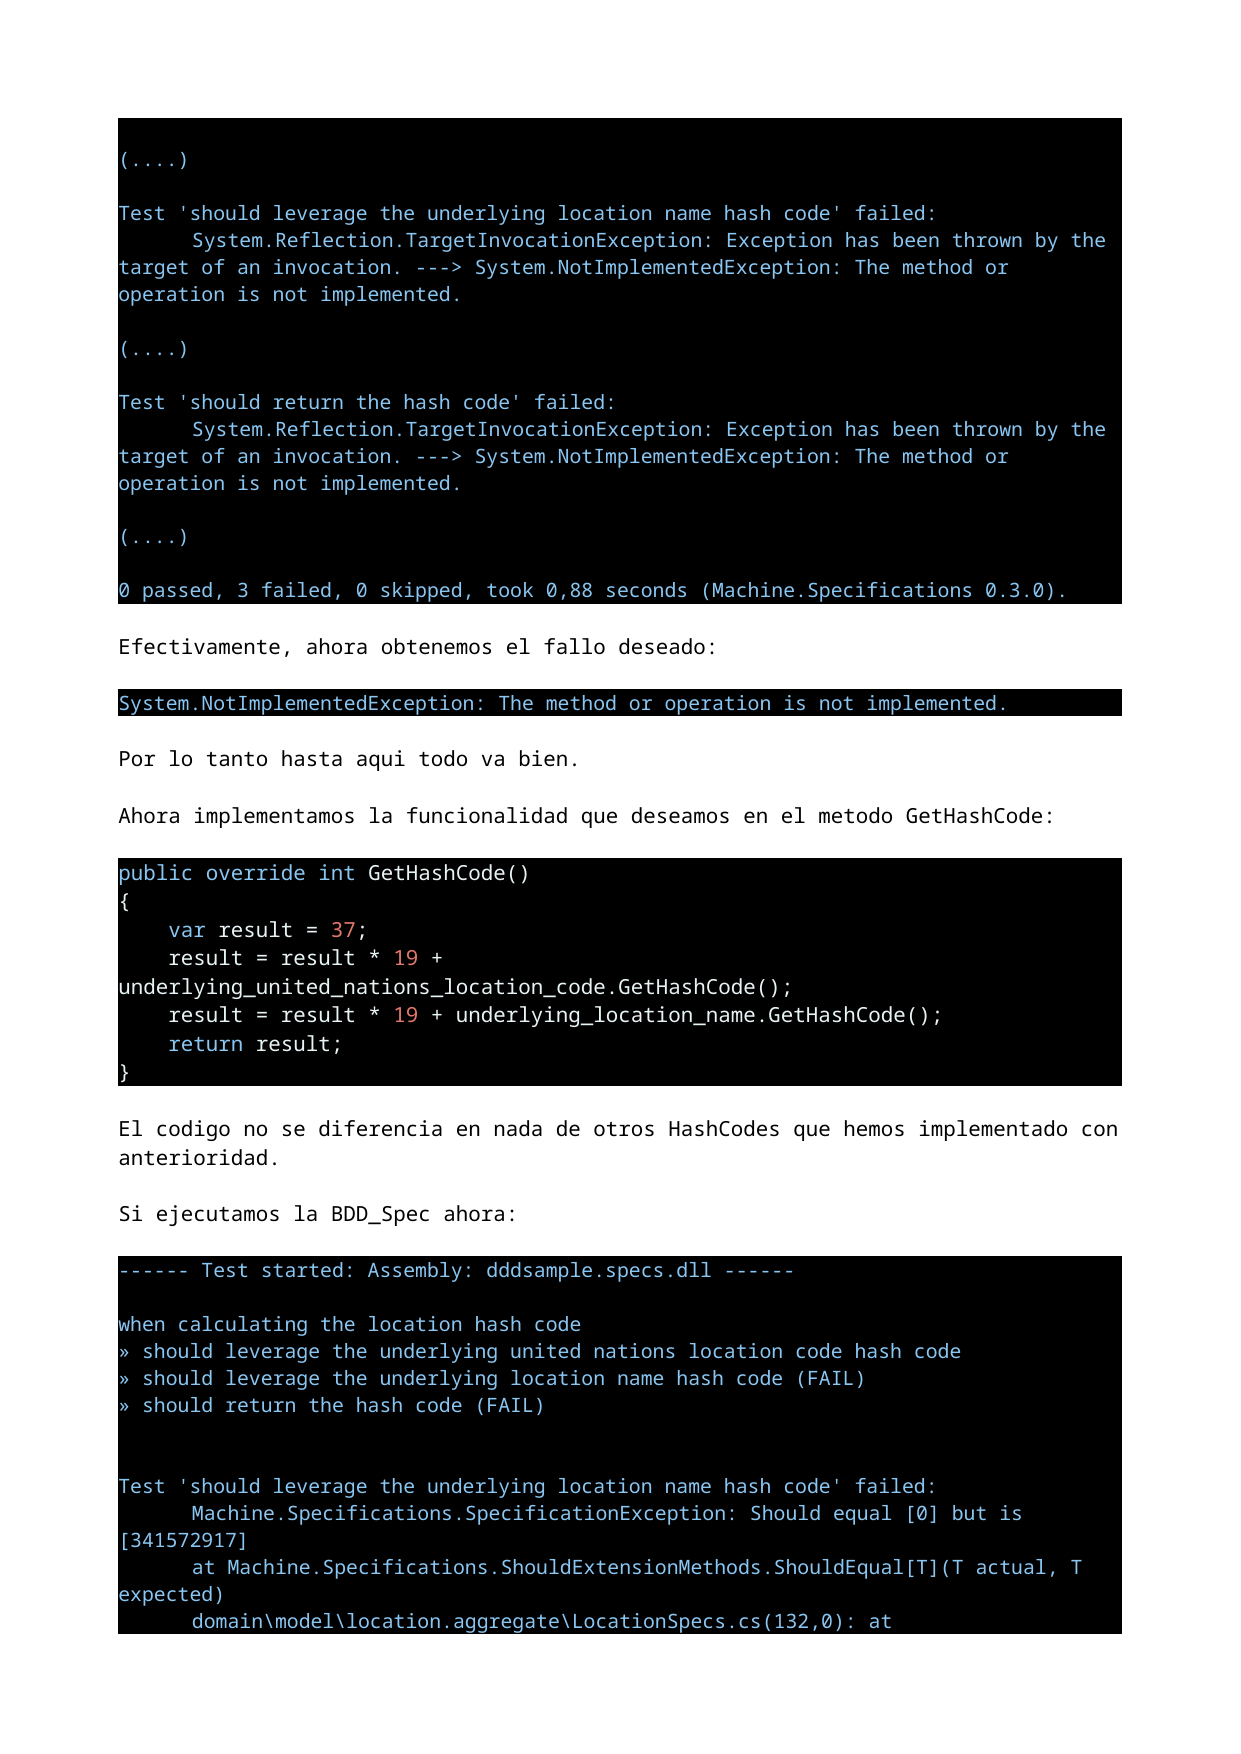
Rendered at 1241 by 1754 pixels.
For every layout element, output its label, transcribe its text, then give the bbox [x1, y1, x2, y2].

text var result = 37; [118, 915, 1122, 943]
text return result; [118, 1029, 1122, 1057]
text System.Reflection.TargetInvocationException: Exception has been thrown by the target of an invocation. ---> System.NotImplementedException: The method or operation is not implemented. [118, 415, 1122, 496]
text } [118, 1057, 1122, 1086]
text at Machine.Specifications.ShouldExtensionMethods.ShouldEqual[T](T actual, T expected) [118, 1553, 1122, 1607]
text result = result * 19 + underlying_united_nations_location_code.GetHashCode(); [118, 943, 1122, 1000]
text Si ejecutamos la BDD_Spec ahora: [118, 1199, 1122, 1228]
text (....) [118, 334, 1122, 361]
text Test 'should leverage the underlying location name hash code' failed: [118, 199, 1122, 226]
text » should leverage the underlying location name hash code (FAIL) [118, 1364, 1122, 1391]
text Test 'should return the hash code' failed: [118, 388, 1122, 415]
text when calculating the location hash code [118, 1310, 1122, 1337]
text » should leverage the underlying united nations location code hash code [118, 1337, 1122, 1364]
text Por lo tanto hasta aqui todo va bien. [118, 744, 1122, 773]
text result = result * 19 + underlying_location_name.GetHashCode(); [118, 1000, 1122, 1029]
text Ahora implementamos la funcionalidad que deseamos en el metodo GetHashCode: [118, 801, 1122, 830]
text El codigo no se diferencia en nada de otros HashCodes que hemos implementado con anterioridad. [118, 1114, 1122, 1171]
text public override int GetHashCode() [118, 858, 1122, 887]
text Machine.Specifications.SpecificationException: Should equal [0] but is [341572917] [118, 1499, 1122, 1553]
text { [118, 887, 1122, 915]
text (....) [118, 523, 1122, 550]
text domain\model\location.aggregate\LocationSpecs.cs(132,0): at [118, 1607, 1122, 1634]
text System.NotImplementedException: The method or operation is not implemented. [118, 689, 1122, 716]
text (....) [118, 145, 1122, 172]
text » should return the hash code (FAIL) [118, 1391, 1122, 1418]
text 0 passed, 3 failed, 0 skipped, took 0,88 seconds (Machine.Specifications 0.3.0). [118, 577, 1122, 604]
text Test 'should leverage the underlying location name hash code' failed: [118, 1472, 1122, 1499]
text Efectivamente, ahora obtenemos el fallo deseado: [118, 632, 1122, 661]
text ------ Test started: Assembly: dddsample.specs.dll ------ [118, 1256, 1122, 1283]
text System.Reflection.TargetInvocationException: Exception has been thrown by the target of an invocation. ---> System.NotImplementedException: The method or operation is not implemented. [118, 226, 1122, 307]
